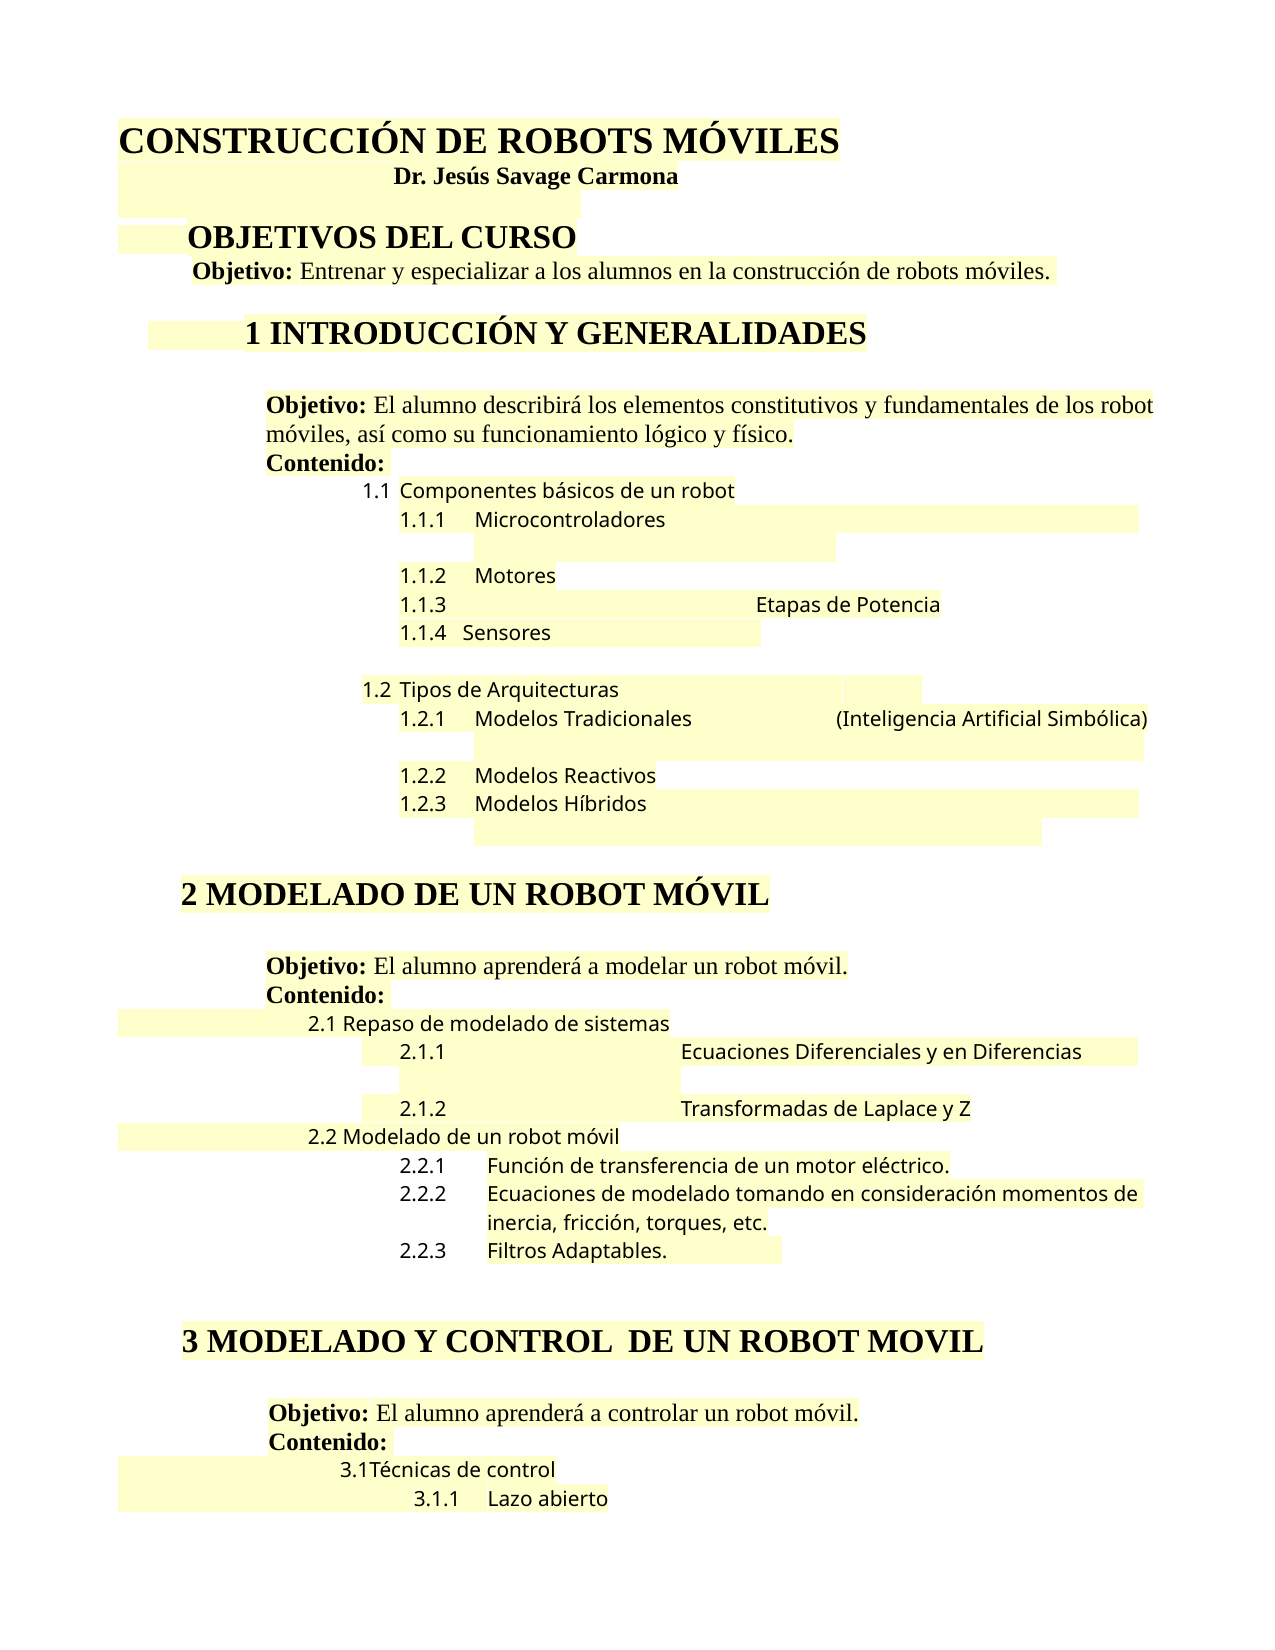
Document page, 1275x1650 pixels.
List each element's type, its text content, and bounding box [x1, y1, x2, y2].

text 1.2 Tipos de Arquitecturas [362, 675, 1157, 704]
text Objetivo: Entrenar y especializar a los alumnos en la construcción de robots móviles. [192, 256, 1157, 285]
text Contenido: [243, 980, 1157, 1009]
text 2.2 Modelado de un robot móvil [118, 1122, 1157, 1151]
text Dr. Jesús Savage Carmona [118, 161, 1157, 190]
text 2.1.1 Ecuaciones Diferenciales y en Diferencias [362, 1037, 1157, 1094]
text 2.1 Repaso de modelado de sistemas [118, 1009, 1157, 1037]
text 1.1.1 Microcontroladores [399, 505, 1157, 562]
text 1.2.3 Modelos Híbridos [399, 789, 1157, 846]
text 1.1.2 Motores [399, 562, 1157, 590]
list Ecuaciones de modelado tomando en consideración momentos de inercia, fricción, torques, etc. [399, 1179, 1157, 1236]
text Contenido: [254, 448, 1157, 476]
text Objetivo: El alumno describirá los elementos constitutivos y fundamentales de los robot móviles, así como su funcionamiento lógico y físico. [266, 390, 1157, 448]
list Función de transferencia de un motor eléctrico. [399, 1151, 1157, 1179]
list Componentes básicos de un robot [362, 476, 1157, 505]
subtitle CONSTRUCCIÓN DE ROBOTS MÓVILES [118, 118, 1157, 161]
subtitle 2 MODELADO DE UN ROBOT MÓVIL [118, 874, 1157, 913]
list Filtros Adaptables. [399, 1236, 1157, 1264]
text Contenido: [246, 1427, 1157, 1456]
text Objetivo: El alumno aprenderá a controlar un robot móvil. [268, 1398, 1157, 1427]
text 3.1Técnicas de control [118, 1456, 1157, 1484]
text OBJETIVOS DEL CURSO [118, 218, 1157, 256]
text 1.1.4 Sensores [399, 618, 1157, 647]
text 1.2.1 Modelos Tradicionales (Inteligencia Artificial Simbólica) [399, 704, 1157, 761]
subtitle 1 INTRODUCCIÓN Y GENERALIDADES [148, 313, 1157, 352]
text Objetivo: El alumno aprenderá a modelar un robot móvil. [254, 951, 1157, 980]
text 3.1.1 Lazo abierto [118, 1484, 1157, 1512]
text 2.1.2 Transformadas de Laplace y Z [362, 1094, 1157, 1122]
text 1.2.2 Modelos Reactivos [399, 761, 1157, 789]
text 1.1.3 Etapas de Potencia [399, 590, 1157, 618]
subtitle 3 MODELADO Y CONTROL DE UN ROBOT MOVIL [118, 1321, 1157, 1360]
